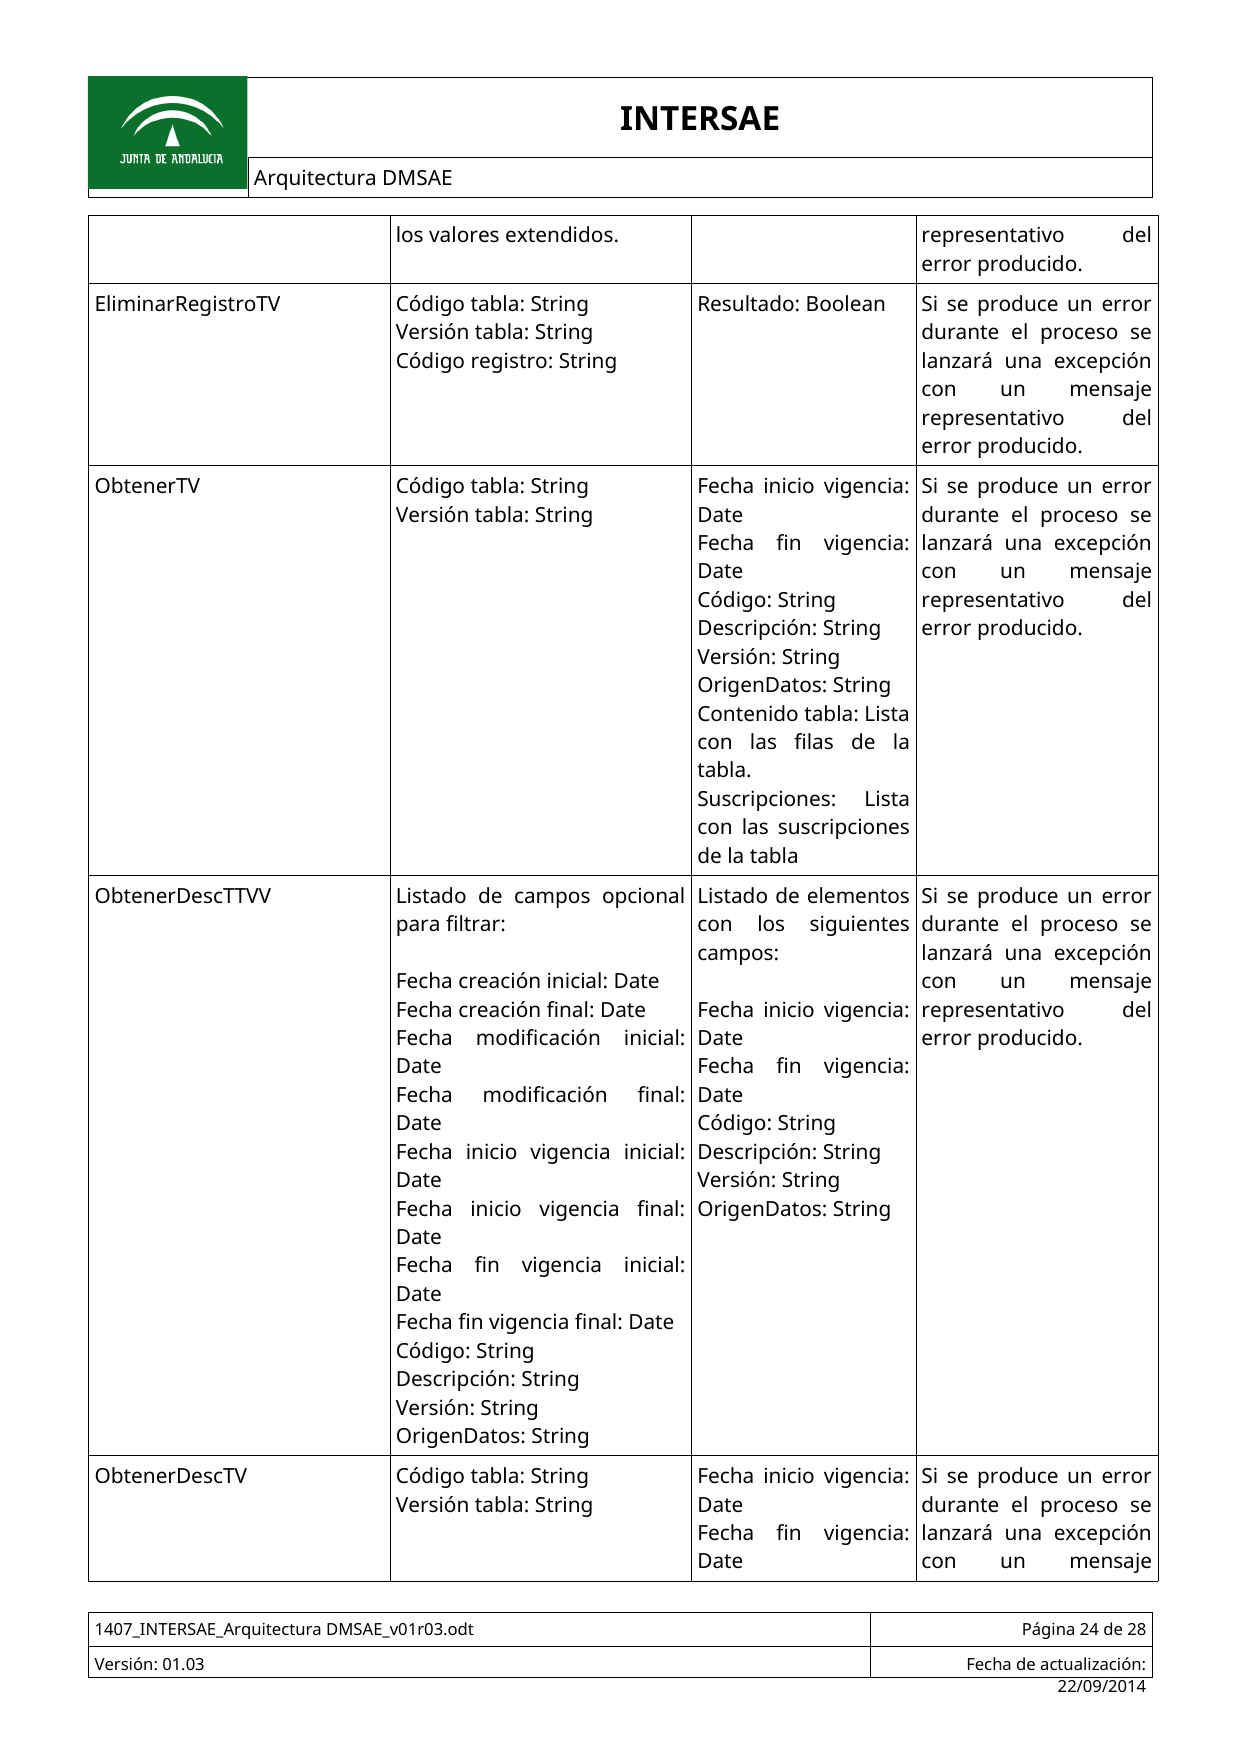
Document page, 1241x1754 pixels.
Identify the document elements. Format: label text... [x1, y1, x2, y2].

table_cell Código tabla: String Versión tabla: String [391, 466, 691, 875]
table_cell Fecha inicio vigencia: Date Fecha fin vigencia: Date Código: String Descripción: String Versión: String OrigenDatos: String Contenido tabla: Lista con las filas de la tabla. Suscripciones: Lista con las suscripciones de la tabla [692, 466, 916, 875]
table_cell Si se produce un error durante el proceso se lanzará una excepción con un mensaje [917, 1456, 1158, 1581]
table_cell representativo del error producido. [917, 216, 1158, 283]
table_cell Código tabla: String Versión tabla: String Código registro: String [391, 284, 691, 465]
table_cell EliminarRegistroTV [89, 284, 390, 465]
table_cell Resultado: Boolean [692, 284, 916, 465]
picture [87, 76, 248, 189]
table_cell ObtenerDescTTVV [89, 876, 390, 1455]
table_cell [692, 216, 916, 283]
table_cell Listado de campos opcional para filtrar: Fecha creación inicial: Date Fecha creación final: Date Fecha modificación inicial: Date Fecha modificación final: Date Fecha inicio vigencia inicial: Date Fecha inicio vigencia final: Date Fecha fin vigencia inicial: Date Fecha fin vigencia final: Date Código: String Descripción: String Versión: String OrigenDatos: String [391, 876, 691, 1455]
table_cell ObtenerDescTV [89, 1456, 390, 1581]
table_cell Fecha inicio vigencia: Date Fecha fin vigencia: Date [692, 1456, 916, 1581]
table_cell Si se produce un error durante el proceso se lanzará una excepción con un mensaje representativo del error producido. [917, 284, 1158, 465]
table_cell Si se produce un error durante el proceso se lanzará una excepción con un mensaje representativo del error producido. [917, 466, 1158, 875]
table_cell ObtenerTV [89, 466, 390, 875]
table_cell Código tabla: String Versión tabla: String [391, 1456, 691, 1581]
table_cell los valores extendidos. [391, 216, 691, 283]
table_cell [89, 216, 390, 283]
table_cell Listado de elementos con los siguientes campos: Fecha inicio vigencia: Date Fecha fin vigencia: Date Código: String Descripción: String Versión: String OrigenDatos: String [692, 876, 916, 1455]
table_cell Si se produce un error durante el proceso se lanzará una excepción con un mensaje representativo del error producido. [917, 876, 1158, 1455]
